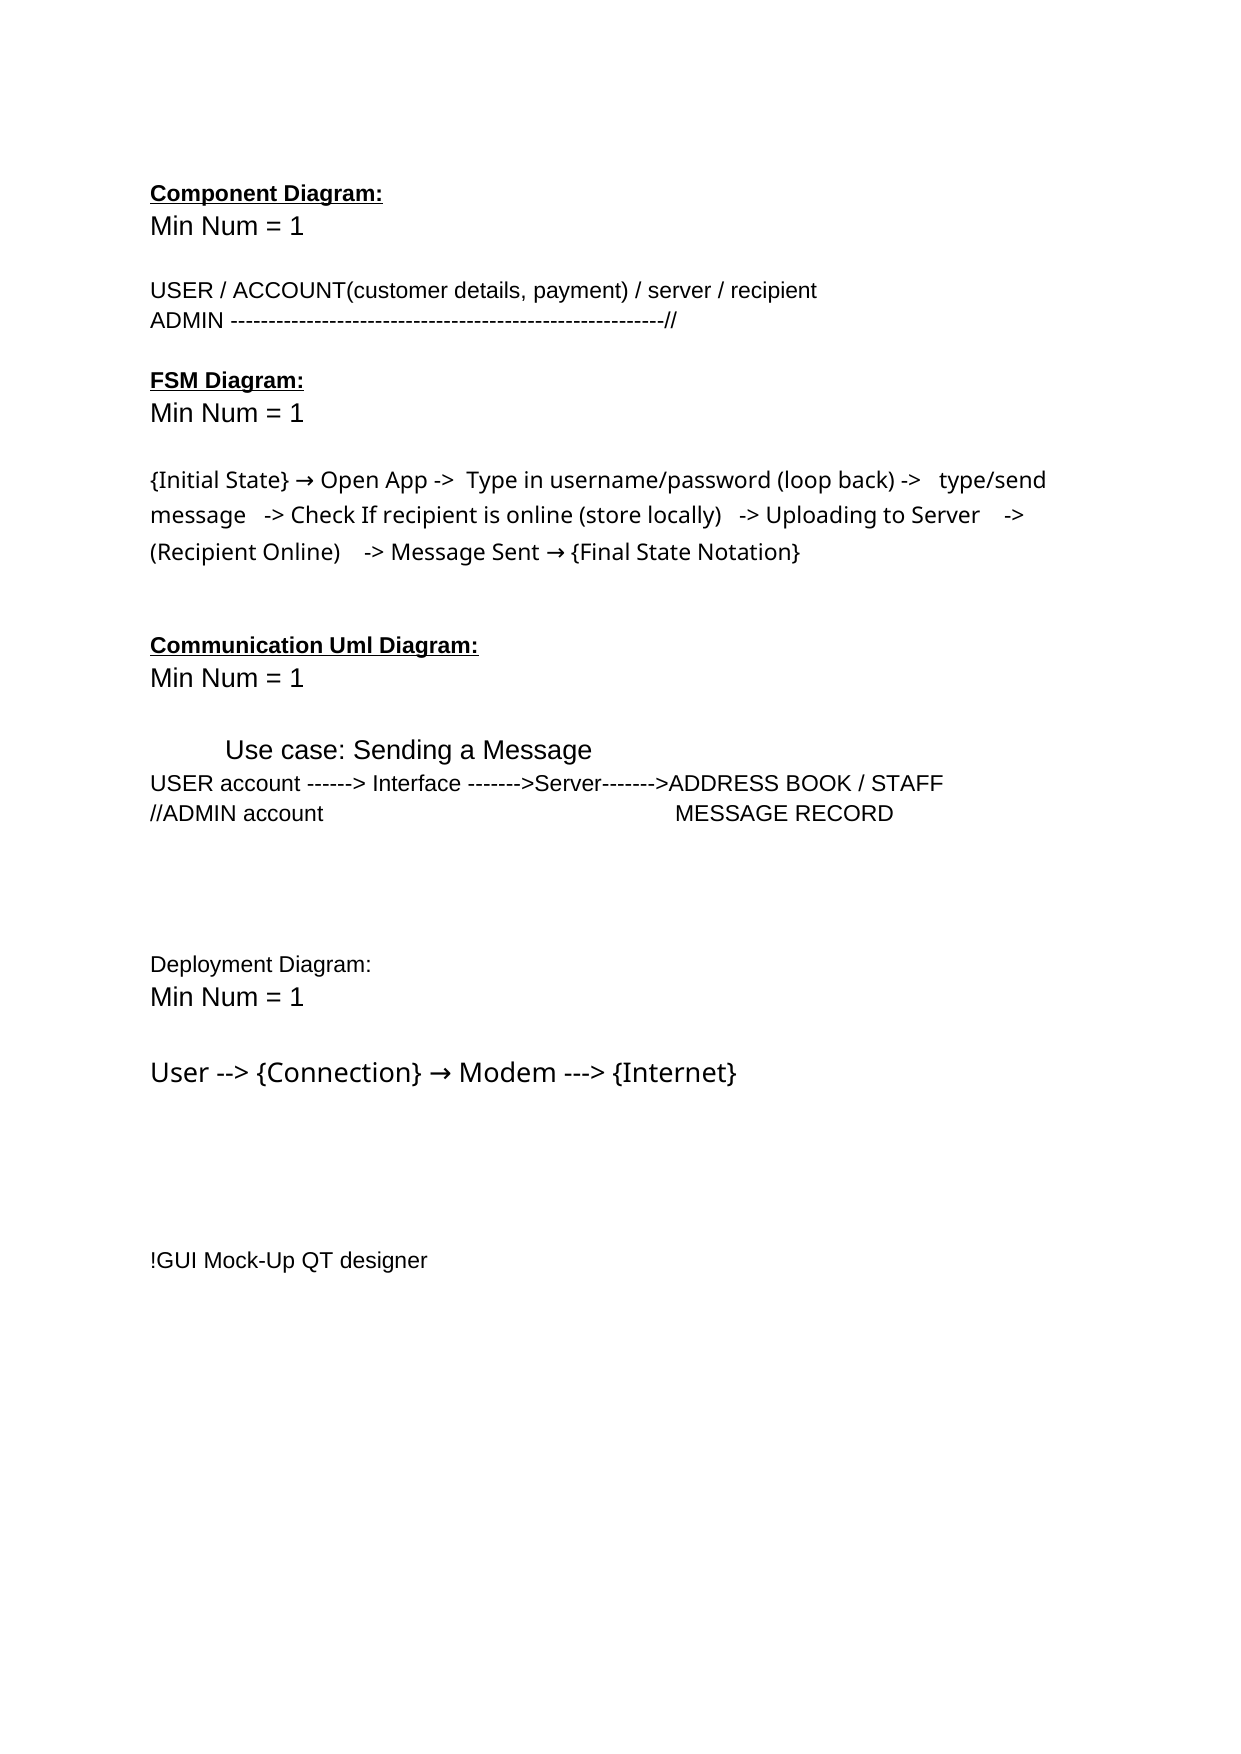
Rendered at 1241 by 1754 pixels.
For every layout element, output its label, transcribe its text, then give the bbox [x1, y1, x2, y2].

text ADMIN ---------------------------------------------------------// [150, 307, 1090, 333]
text Component Diagram: [150, 180, 1090, 207]
text Communication Uml Diagram: [150, 632, 1090, 658]
text Use case: Sending a Message [150, 734, 1090, 765]
text Min Num = 1 [150, 397, 1090, 429]
text !GUI Mock-Up QT designer [150, 1247, 1090, 1273]
text Min Num = 1 [150, 662, 1090, 693]
text Min Num = 1 [150, 981, 1090, 1012]
text User --> {Connection} → Modem ---> {Internet} [150, 1053, 1090, 1090]
text USER / ACCOUNT(customer details, payment) / server / recipient [150, 277, 1090, 303]
text //ADMIN account MESSAGE RECORD [150, 800, 1090, 826]
text Min Num = 1 [150, 210, 1090, 242]
text Deployment Diagram: [150, 951, 1090, 977]
text {Initial State} → Open App -> Type in username/password (loop back) -> type/send message -> Check If recipient is online (store locally) -> Uploading to Server -> (Recipient Online) -> Message Sent → {Final State Notation} [150, 463, 1090, 567]
text FSM Diagram: [150, 367, 1090, 393]
text USER account ------> Interface ------->Server------->ADDRESS BOOK / STAFF [150, 770, 1090, 796]
